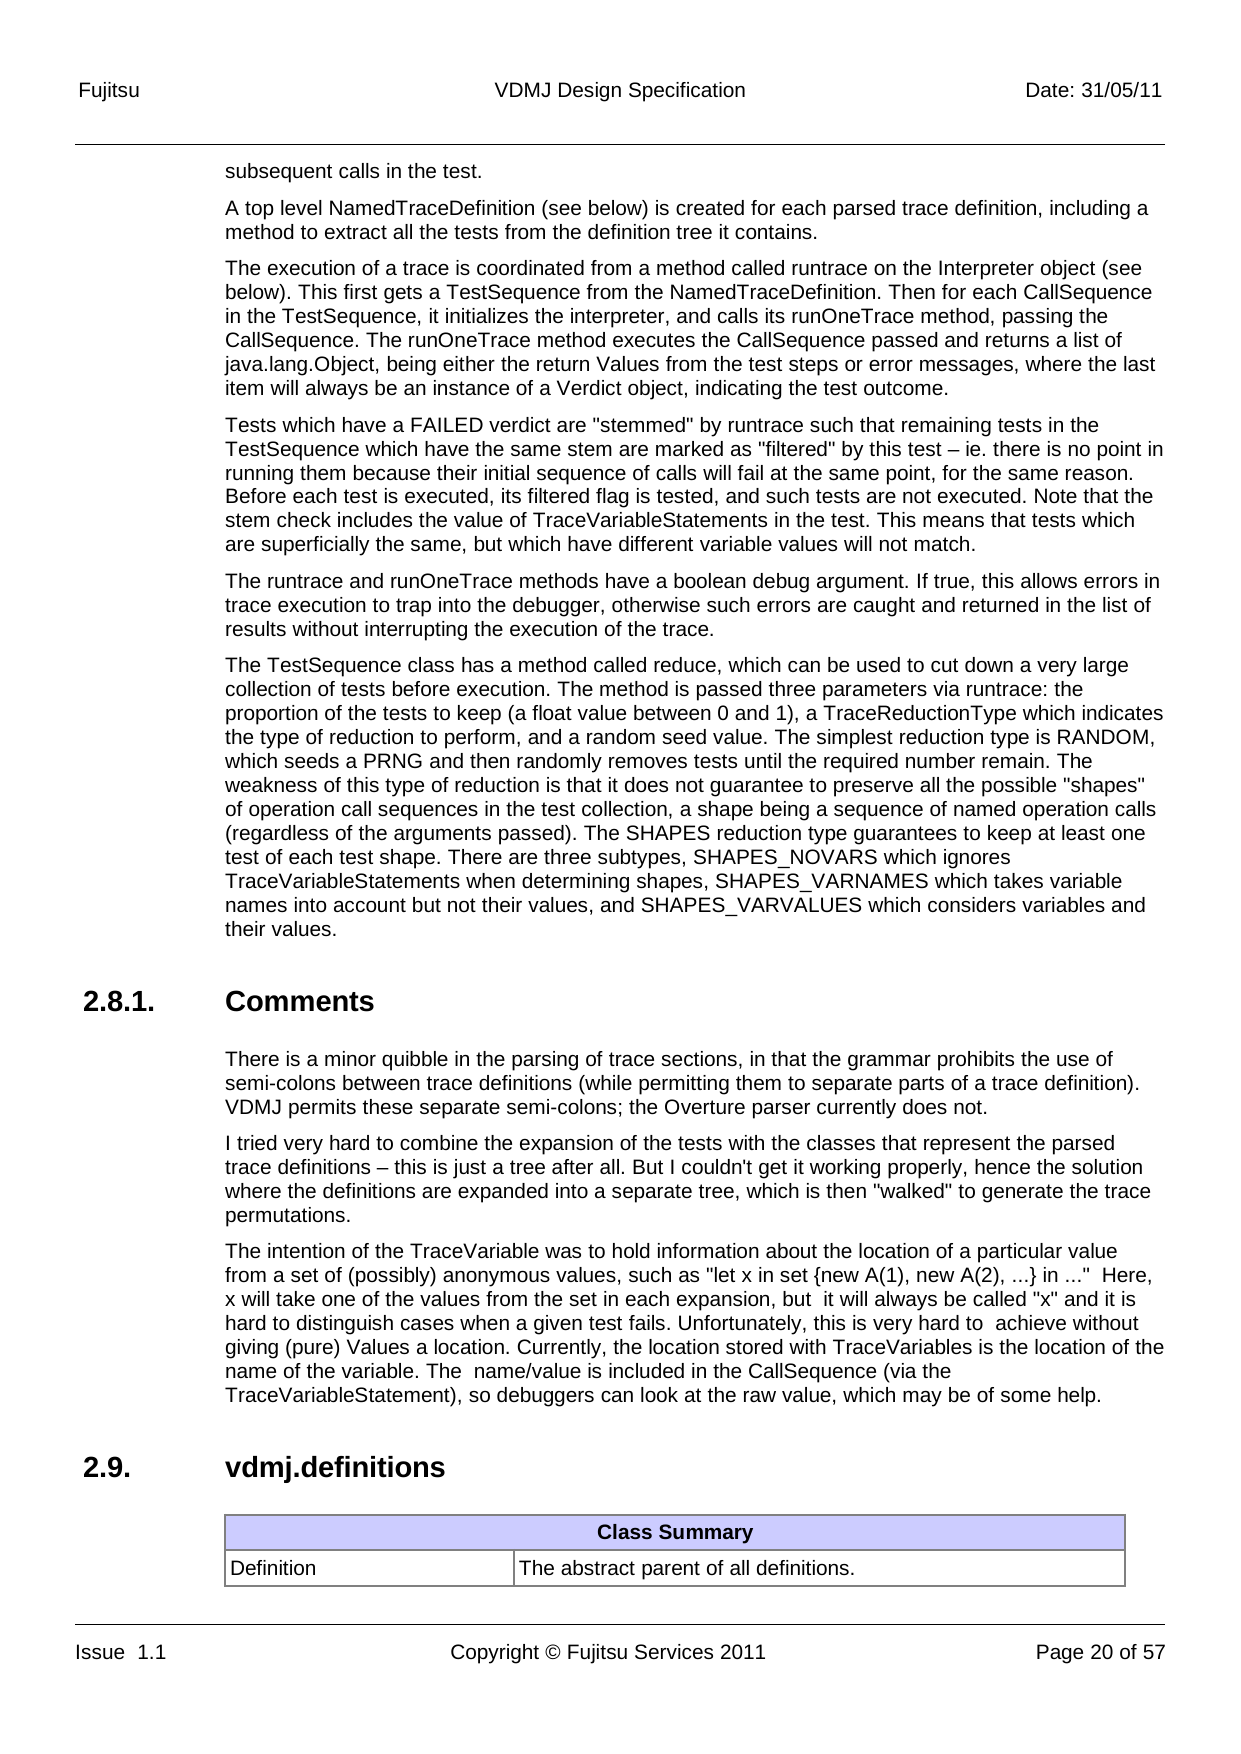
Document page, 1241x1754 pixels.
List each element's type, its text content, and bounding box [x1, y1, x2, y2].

text I tried very hard to combine the expansion of the tests with the classes that represent the parsed trace definitions – this is just a tree after all. But I couldn't get it working properly, hence the solution where the definitions are expanded into a separate tree, which is then "walked" to generate the trace permutations. [225, 1131, 1165, 1227]
text The intention of the TraceVariable was to hold information about the location of a particular value from a set of (possibly) anonymous values, such as "let x in set {new A(1), new A(2), ...} in ..." Here, x will take one of the values from the set in each expansion, but it will always be called "x" and it is hard to distinguish cases when a given test fails. Unfortunately, this is very hard to achieve without giving (pure) Values a location. Currently, the location stored with TraceVariables is the location of the name of the variable. The name/value is included in the CallSequence (via the TraceVariableStatement), so debuggers can look at the raw value, which may be of some help. [225, 1240, 1165, 1407]
text The execution of a trace is coordinated from a method called runtrace on the Interpreter object (see below). This first gets a TestSequence from the NamedTraceDefinition. Then for each CallSequence in the TestSequence, it initializes the interpreter, and calls its runOneTrace method, passing the CallSequence. The runOneTrace method executes the CallSequence passed and returns a list of java.lang.Object, being either the return Values from the test steps or error messages, where the last item will always be an instance of a Verdict object, indicating the test outcome. [225, 257, 1165, 400]
subtitle vdmj.definitions [75, 1450, 1165, 1483]
text Tests which have a FAILED verdict are "stemmed" by runtrace such that remaining tests in the TestSequence which have the same stem are marked as "filtered" by this test – ie. there is no point in running them because their initial sequence of calls will fail at the same point, for the same reason. Before each test is executed, its filtered flag is tested, and such tests are not executed. Note that the stem check includes the value of TraceVariableStatements in the test. This means that tests which are superficially the same, but which have different variable values will not match. [225, 413, 1165, 557]
text The TestSequence class has a method called reduce, which can be used to cut down a very large collection of tests before execution. The method is passed three parameters via runtrace: the proportion of the tests to keep (a float value between 0 and 1), a TraceReductionType which indicates the type of reduction to perform, and a random seed value. The simplest reduction type is RANDOM, which seeds a PRNG and then randomly removes tests until the required number remain. The weakness of this type of reduction is that it does not guarantee to preserve all the possible "shapes" of operation call sequences in the test collection, a shape being a sequence of named operation calls (regardless of the arguments passed). The SHAPES reduction type guarantees to keep at least one test of each test shape. There are three subtypes, SHAPES_NOVARS which ignores TraceVariableStatements when determining shapes, SHAPES_VARNAMES which takes variable names into account but not their values, and SHAPES_VARVALUES which considers variables and their values. [225, 653, 1165, 941]
text There is a minor quibble in the parsing of trace sections, in that the grammar prohibits the use of semi-colons between trace definitions (while permitting them to separate parts of a trace definition). VDMJ permits these separate semi-colons; the Overture parser currently does not. [225, 1047, 1165, 1119]
text The runtrace and runOneTrace methods have a boolean debug argument. If true, this allows errors in trace execution to trap into the debugger, otherwise such errors are caught and returned in the list of results without interrupting the execution of the trace. [225, 569, 1165, 641]
text subsequent calls in the test. [225, 160, 1165, 184]
text A top level NamedTraceDefinition (see below) is created for each parsed trace definition, including a method to extract all the tests from the definition tree it contains. [225, 196, 1165, 244]
table_cell Definition [226, 1551, 513, 1584]
subtitle Comments [75, 983, 1165, 1017]
table_cell The abstract parent of all definitions. [515, 1551, 1124, 1584]
table_header Class Summary [226, 1516, 1124, 1549]
